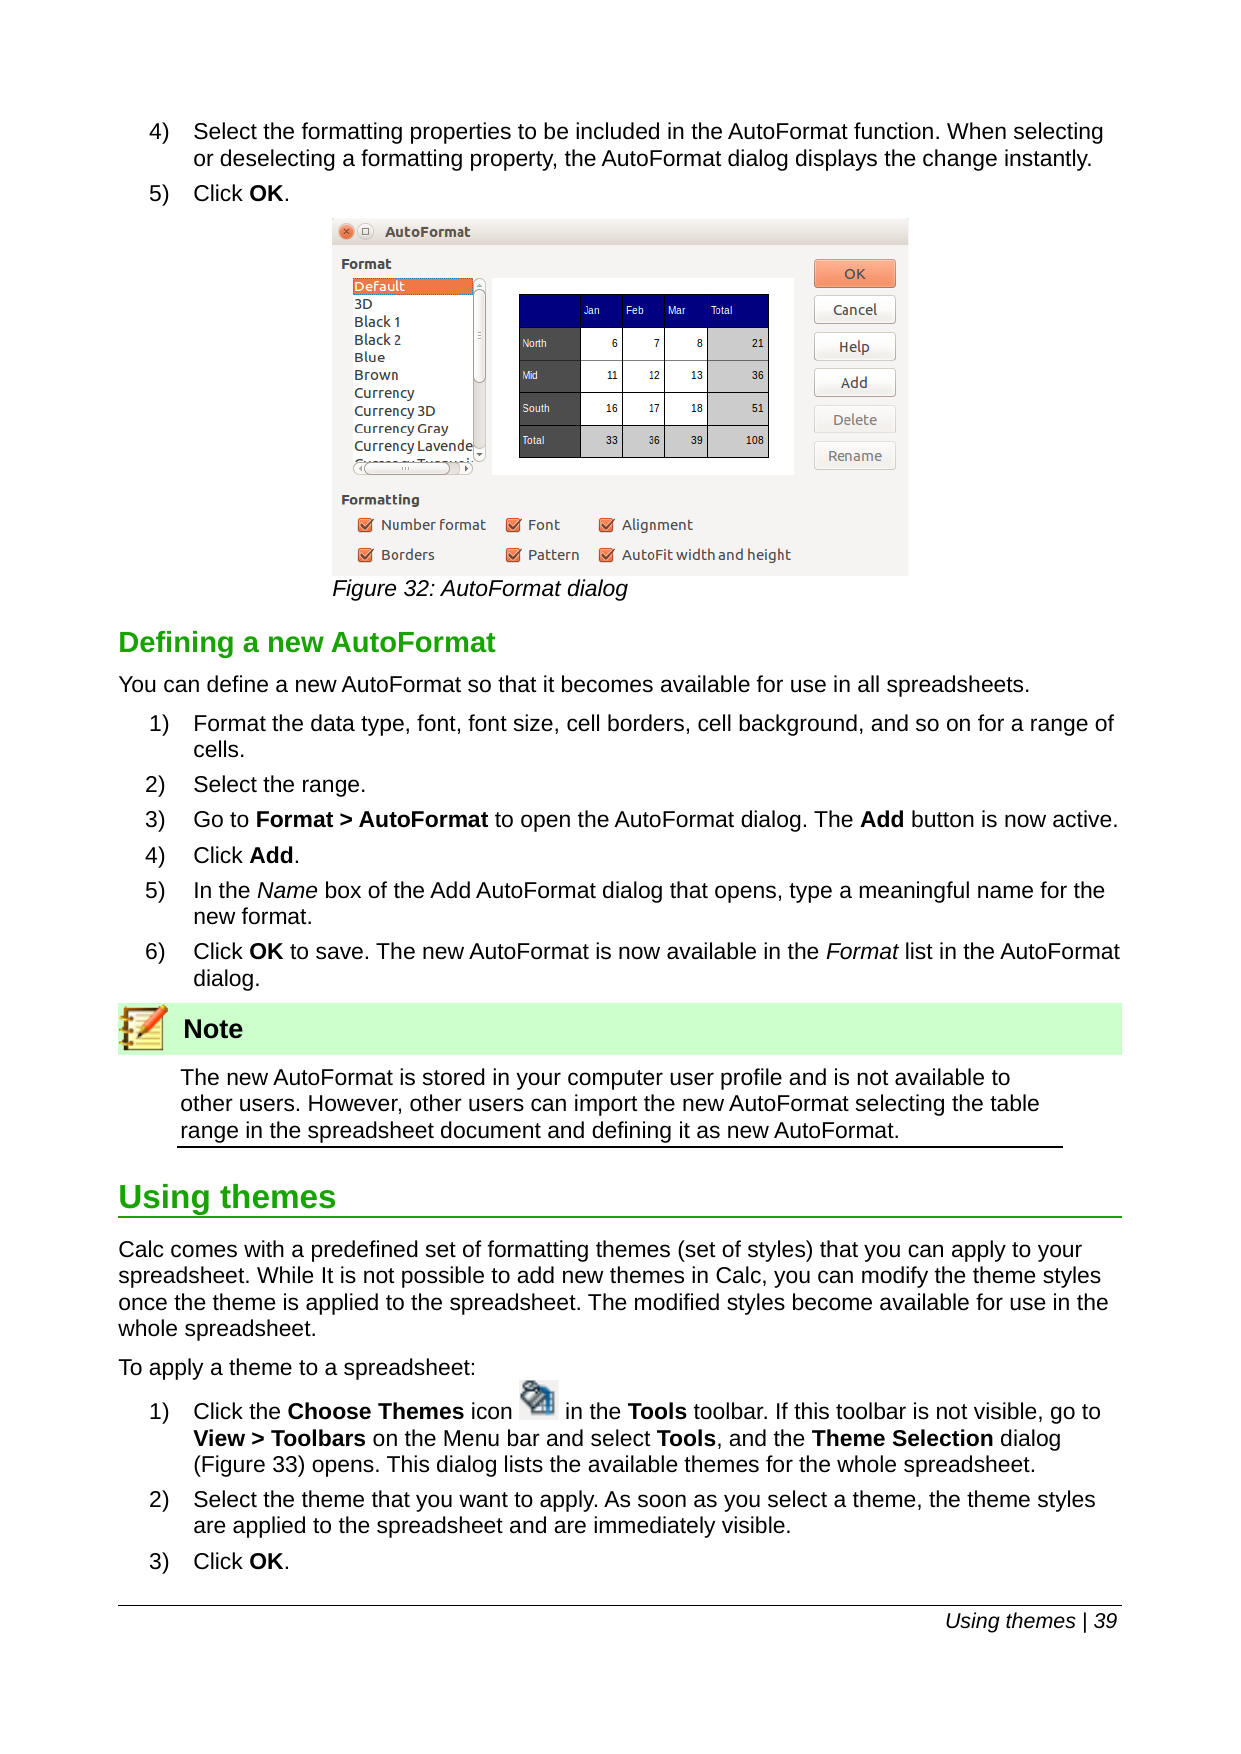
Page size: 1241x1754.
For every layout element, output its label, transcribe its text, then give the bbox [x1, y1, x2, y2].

text The new AutoFormat is stored in your computer user profile and is not available to other users. However, other users can import the new AutoFormat selecting the table range in the spreadsheet document and defining it as new AutoFormat. [177, 1061, 1063, 1146]
list Click OK. [169, 180, 1122, 206]
list In the Name box of the Add AutoFormat dialog that opens, type a meaningful name for the new format. [165, 877, 1122, 929]
list Click OK to save. The new AutoFormat is now available in the Format list in the AutoFormat dialog. [165, 938, 1122, 991]
list Format the data type, font, font size, cell borders, cell background, and so on for a range of cells. [169, 709, 1122, 762]
subtitle Note [118, 1003, 1122, 1055]
picture [119, 1003, 170, 1054]
list Go to Format > AutoFormat to open the AutoFormat dialog. The Add button is now active. [165, 806, 1122, 833]
text Figure 32: AutoFormat dialog [332, 576, 908, 602]
subtitle Defining a new AutoFormat [118, 625, 1122, 659]
list To apply a theme to a spreadsheet: [118, 1354, 1122, 1380]
text Calc comes with a predefined set of formatting themes (set of styles) that you can apply to your spreadsheet. While It is not possible to add new themes in Calc, you can modify the theme styles once the theme is applied to the spreadsheet. The modified styles become available for use in the whole spreadsheet. [118, 1236, 1122, 1341]
list Click the Choose Themes icon in the Tools toolbar. If this toolbar is not visible, go to View > Toolbars on the Menu bar and select Tools, and the Theme Selection dialog (Figure 33) opens. This dialog lists the available themes for the whole spreadsheet. [169, 1380, 1122, 1477]
subtitle Using themes [118, 1177, 1122, 1216]
picture [519, 1380, 559, 1420]
list Select the range. [165, 771, 1122, 797]
list Select the theme that you want to apply. As soon as you select a theme, the theme styles are applied to the spreadsheet and are immediately visible. [169, 1486, 1122, 1539]
list Click Add. [165, 842, 1122, 868]
list You can define a new AutoFormat so that it becomes available for use in all spreadsheets. [118, 671, 1122, 697]
list Select the formatting properties to be included in the AutoFormat function. When selecting or deselecting a formatting property, the AutoFormat dialog displays the change instantly. [169, 118, 1122, 171]
picture [332, 218, 909, 576]
list Click OK. [169, 1548, 1122, 1574]
